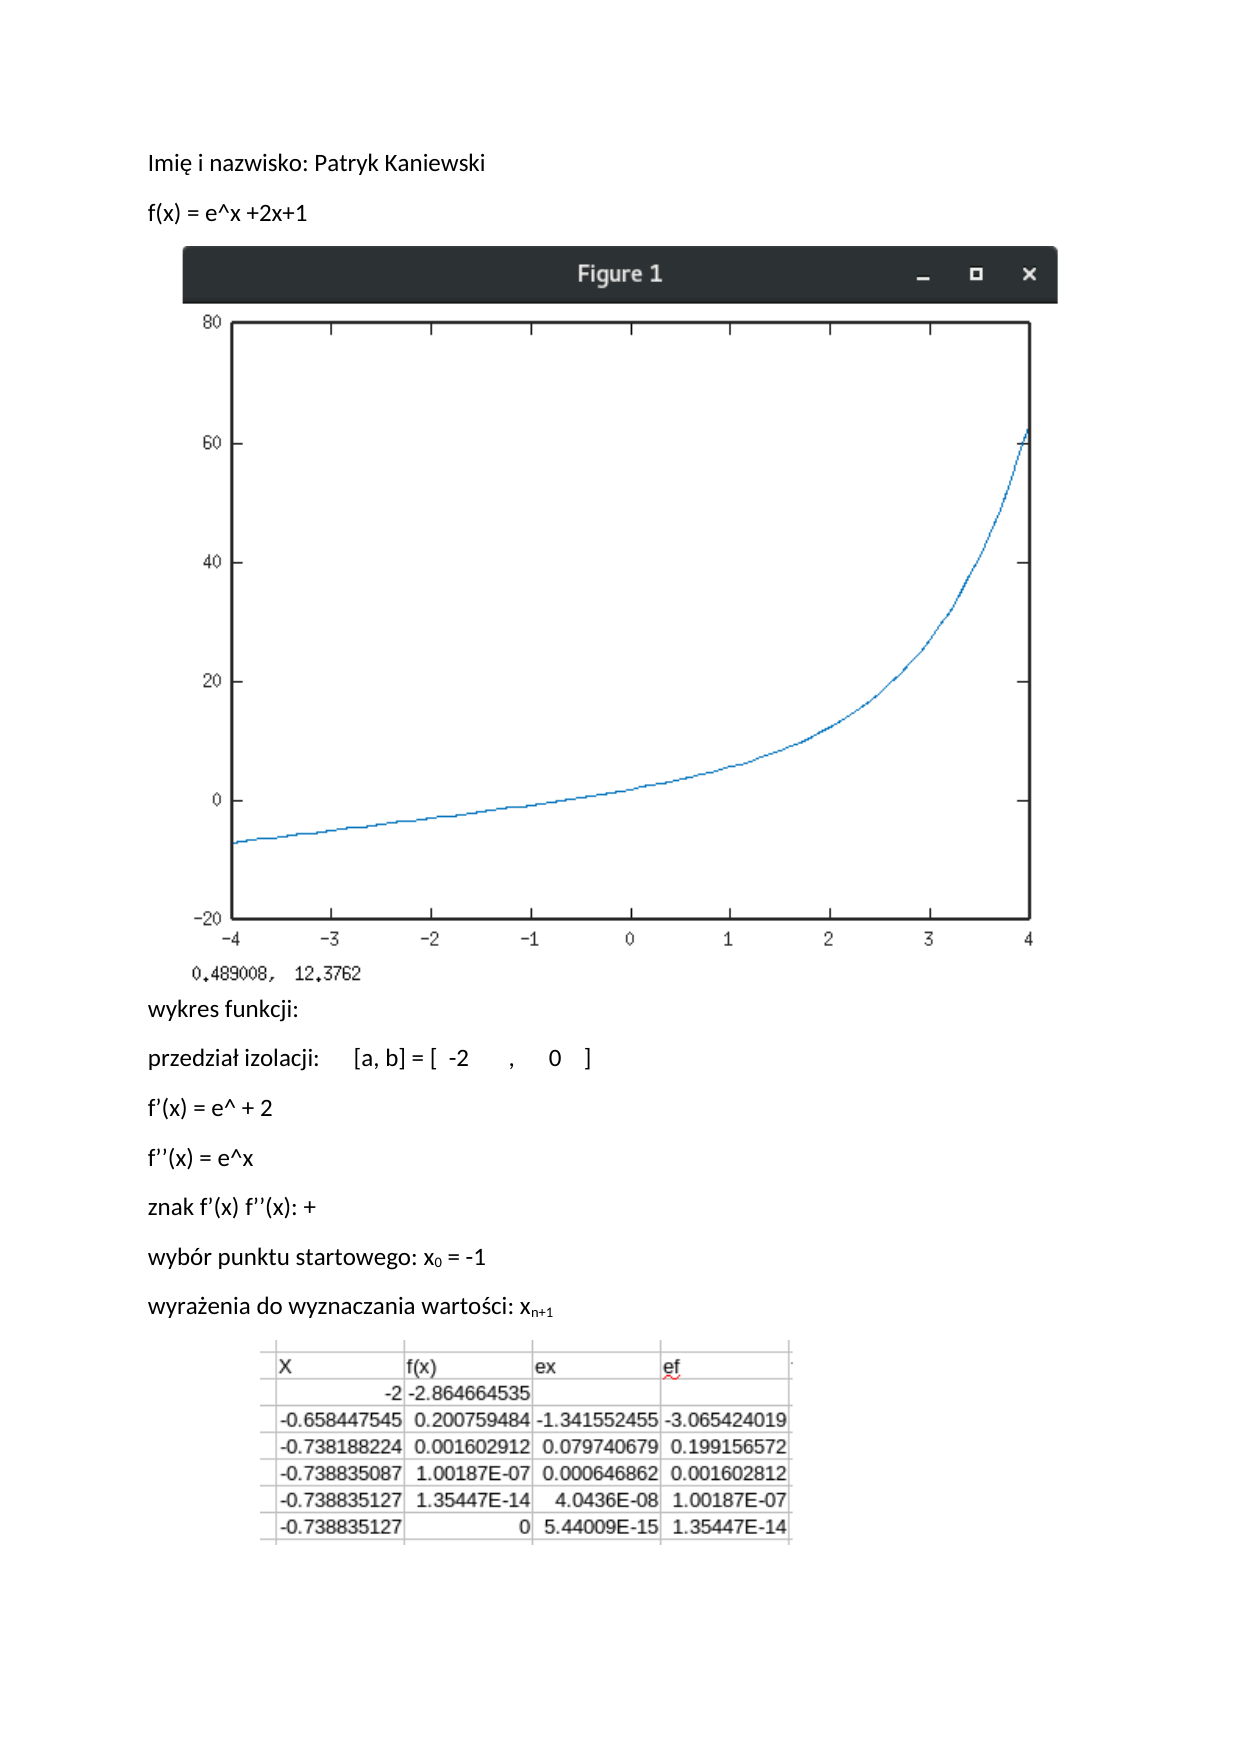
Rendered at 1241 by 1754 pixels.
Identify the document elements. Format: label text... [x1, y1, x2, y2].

text f’(x) = e^ + 2 [148, 1092, 1093, 1123]
text f’’(x) = e^x [148, 1142, 1093, 1172]
text wyrażenia do wyznaczania wartości: xn+1 [148, 1290, 1093, 1321]
picture [182, 246, 1058, 982]
text znak f’(x) f’’(x): + [148, 1191, 1093, 1222]
text przedział izolacji: [a, b] = [ -2 , 0 ] [148, 1042, 1093, 1073]
text wybór punktu startowego: x0 = -1 [148, 1241, 1093, 1271]
picture [260, 1340, 793, 1545]
text f(x) = e^x +2x+1 [148, 197, 1093, 228]
text wykres funkcji: [148, 247, 1093, 1023]
text Imię i nazwisko: Patryk Kaniewski [148, 148, 1093, 178]
